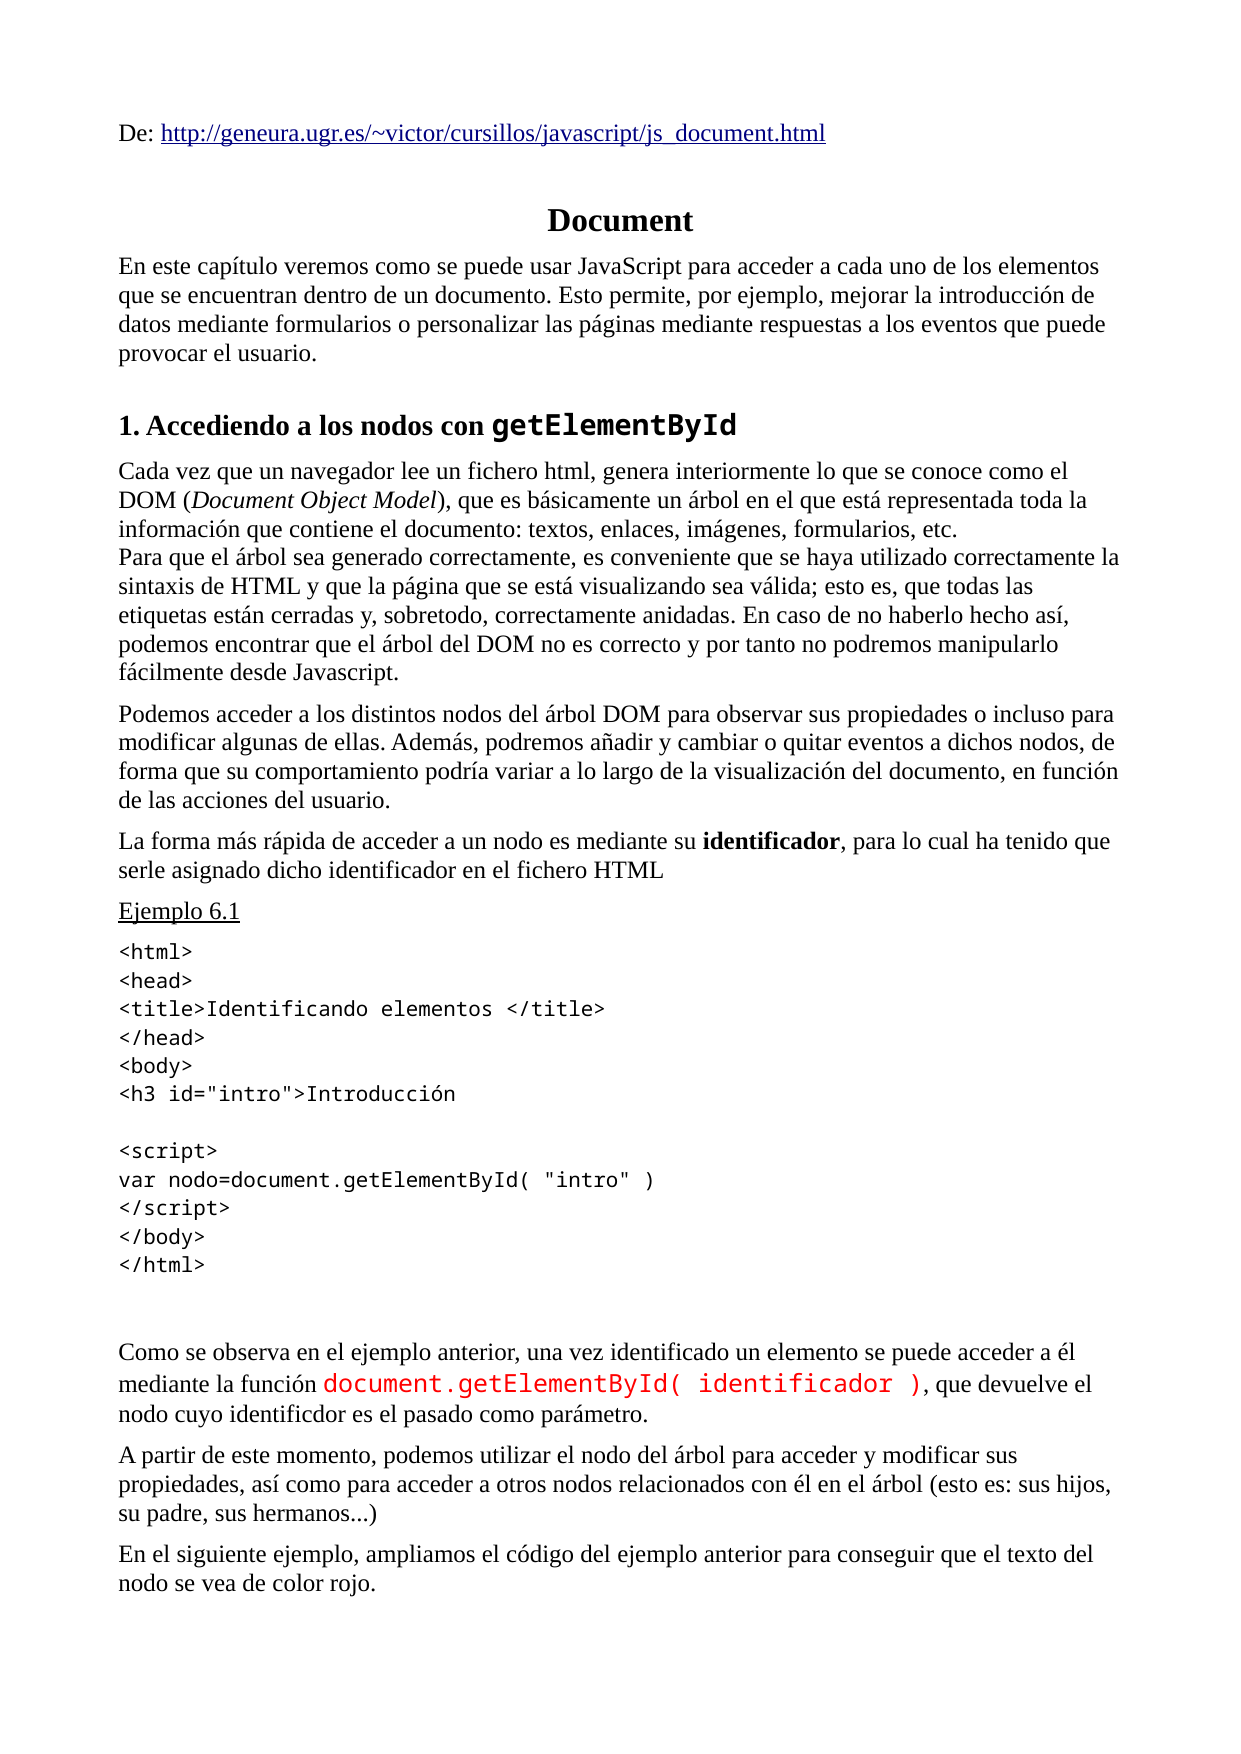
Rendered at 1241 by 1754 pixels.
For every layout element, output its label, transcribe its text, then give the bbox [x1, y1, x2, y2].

text La forma más rápida de acceder a un nodo es mediante su identificador, para lo cual ha tenido que serle asignado dicho identificador en el fichero HTML [118, 826, 1122, 884]
text var nodo=document.getElementById( "intro" ) [118, 1165, 1122, 1193]
text <html> [118, 937, 1122, 966]
text <body> [118, 1051, 1122, 1079]
text Cada vez que un navegador lee un fichero html, genera interiormente lo que se conoce como el DOM (Document Object Model), que es básicamente un árbol en el que está representada toda la información que contiene el documento: textos, enlaces, imágenes, formularios, etc. Para que el árbol sea generado correctamente, es conveniente que se haya utilizado correctamente la sintaxis de HTML y que la página que se está visualizando sea válida; esto es, que todas las etiquetas están cerradas y, sobretodo, correctamente anidadas. En caso de no haberlo hecho así, podemos encontrar que el árbol del DOM no es correcto y por tanto no podremos manipularlo fácilmente desde Javascript. [118, 456, 1122, 686]
text Podemos acceder a los distintos nodos del árbol DOM para observar sus propiedades o incluso para modificar algunas de ellas. Además, podremos añadir y cambiar o quitar eventos a dichos nodos, de forma que su comportamiento podría variar a lo largo de la visualización del documento, en función de las acciones del usuario. [118, 699, 1122, 814]
text Document [118, 201, 1122, 239]
text <h3 id="intro">Introducción [118, 1079, 1122, 1108]
text <script> [118, 1136, 1122, 1165]
text <title>Identificando elementos </title> [118, 994, 1122, 1023]
text </body> [118, 1222, 1122, 1250]
text Ejemplo 6.1 [118, 896, 1122, 925]
text En el siguiente ejemplo, ampliamos el código del ejemplo anterior para conseguir que el texto del nodo se vea de color rojo. [118, 1539, 1122, 1597]
text </script> [118, 1193, 1122, 1222]
text En este capítulo veremos como se puede usar JavaScript para acceder a cada uno de los elementos que se encuentran dentro de un documento. Esto permite, por ejemplo, mejorar la introducción de datos mediante formularios o personalizar las páginas mediante respuestas a los eventos que puede provocar el usuario. [118, 251, 1122, 366]
text </html> [118, 1250, 1122, 1279]
text De: http://geneura.ugr.es/~victor/cursillos/javascript/js_document.html [118, 118, 1122, 147]
text Como se observa en el ejemplo anterior, una vez identificado un elemento se puede acceder a él mediante la función document.getElementById( identificador ), que devuelve el nodo cuyo identificdor es el pasado como parámetro. [118, 1337, 1122, 1428]
text <head> [118, 966, 1122, 994]
text </head> [118, 1023, 1122, 1051]
text A partir de este momento, podemos utilizar el nodo del árbol para acceder y modificar sus propiedades, así como para acceder a otros nodos relacionados con él en el árbol (esto es: sus hijos, su padre, sus hermanos...) [118, 1441, 1122, 1527]
subtitle 1. Accediendo a los nodos con getElementById [118, 404, 1122, 444]
